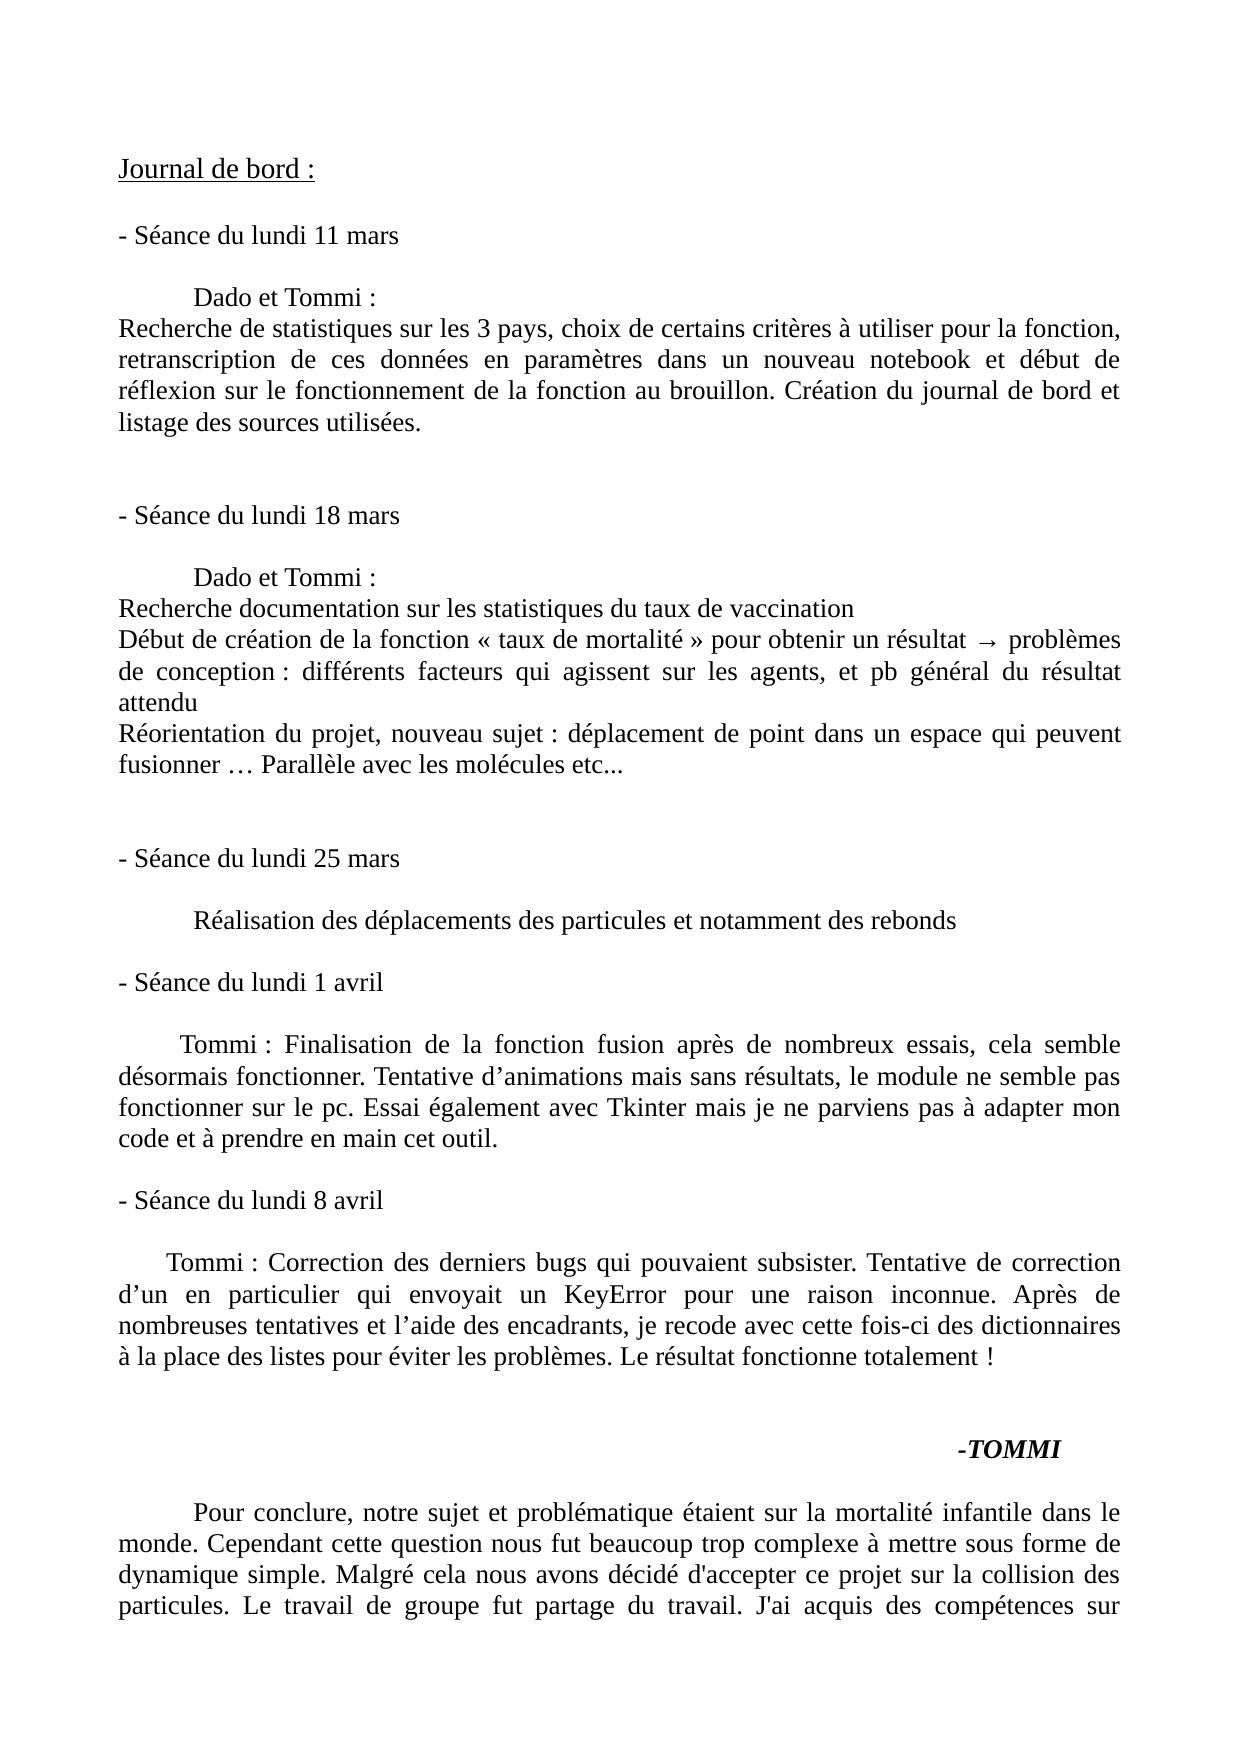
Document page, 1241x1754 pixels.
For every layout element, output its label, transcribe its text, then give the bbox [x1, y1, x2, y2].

text Recherche de statistiques sur les 3 pays, choix de certains critères à utiliser pour la fonction, retranscription de ces données en paramètres dans un nouveau notebook et début de réflexion sur le fonctionnement de la fonction au brouillon. Création du journal de bord et listage des sources utilisées. [118, 312, 1122, 437]
text -TOMMI [118, 1433, 1122, 1464]
text - Séance du lundi 18 mars [118, 499, 1122, 530]
text Dado et Tommi : [118, 561, 1122, 592]
text - Séance du lundi 11 mars [118, 219, 1122, 250]
text Pour conclure, notre sujet et problématique étaient sur la mortalité infantile dans le monde. Cependant cette question nous fut beaucoup trop complexe à mettre sous forme de dynamique simple. Malgré cela nous avons décidé d'accepter ce projet sur la collision des particules. Le travail de groupe fut partage du travail. J'ai acquis des compétences sur [118, 1496, 1122, 1620]
text Recherche documentation sur les statistiques du taux de vaccination [118, 592, 1122, 624]
text Dado et Tommi : [118, 281, 1122, 312]
text Réorientation du projet, nouveau sujet : déplacement de point dans un espace qui peuvent fusionner … Parallèle avec les molécules etc... [118, 717, 1122, 779]
text Début de création de la fonction « taux de mortalité » pour obtenir un résultat → problèmes de conception : différents facteurs qui agissent sur les agents, et pb général du résultat attendu [118, 624, 1122, 717]
text - Séance du lundi 25 mars [118, 842, 1122, 873]
text - Séance du lundi 8 avril [118, 1184, 1122, 1215]
text Tommi : Correction des derniers bugs qui pouvaient subsister. Tentative de correction d’un en particulier qui envoyait un KeyError pour une raison inconnue. Après de nombreuses tentatives et l’aide des encadrants, je recode avec cette fois-ci des dictionnaires à la place des listes pour éviter les problèmes. Le résultat fonctionne totalement ! [118, 1247, 1122, 1371]
text Réalisation des déplacements des particules et notamment des rebonds [118, 904, 1122, 935]
text Tommi : Finalisation de la fonction fusion après de nombreux essais, cela semble désormais fonctionner. Tentative d’animations mais sans résultats, le module ne semble pas fonctionner sur le pc. Essai également avec Tkinter mais je ne parviens pas à adapter mon code et à prendre en main cet outil. [118, 1028, 1122, 1153]
text - Séance du lundi 1 avril [118, 966, 1122, 997]
text Journal de bord : [118, 152, 1122, 185]
